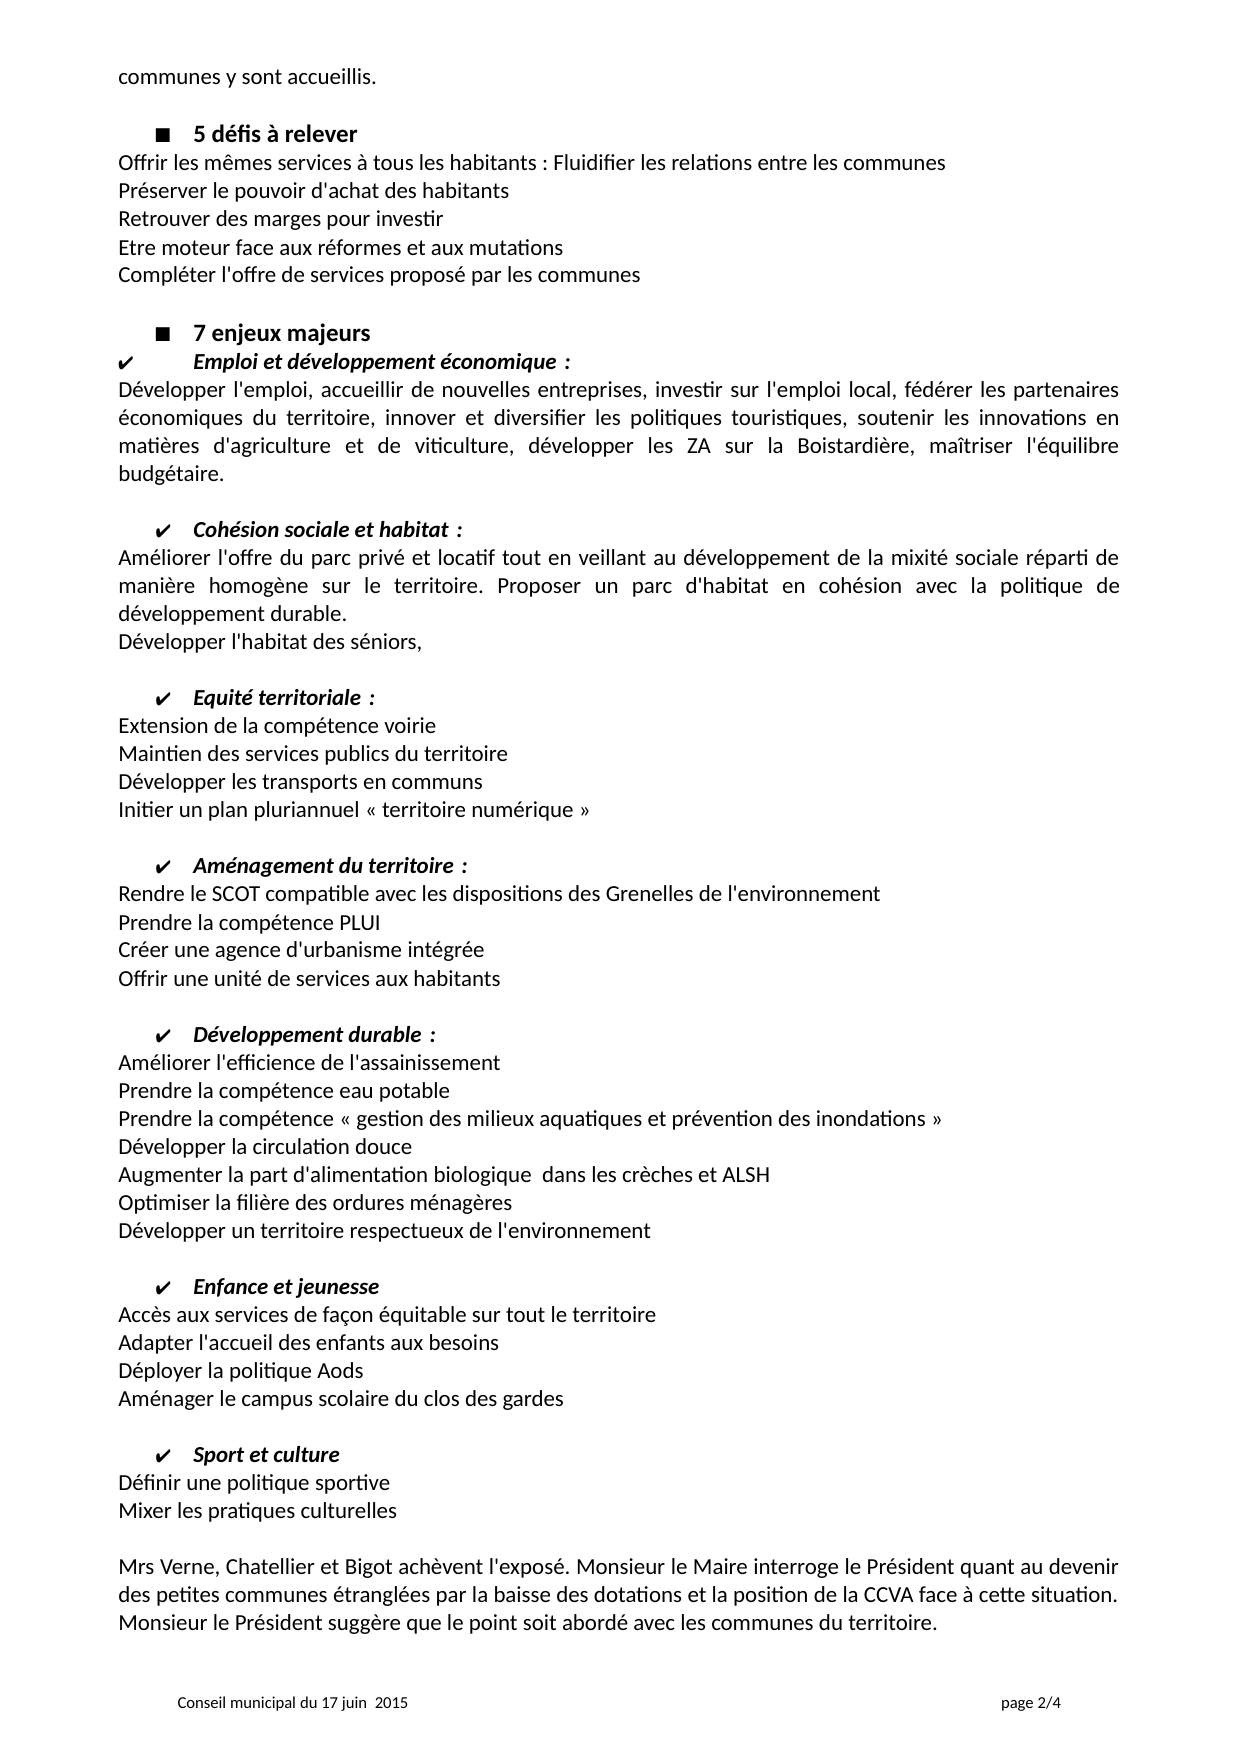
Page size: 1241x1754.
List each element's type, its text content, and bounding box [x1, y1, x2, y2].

text Prendre la compétence eau potable [118, 1076, 1120, 1104]
text Adapter l'accueil des enfants aux besoins [118, 1328, 1120, 1356]
list 5 défis à relever [156, 118, 1120, 148]
list Cohésion sociale et habitat : [156, 515, 1120, 543]
text Aménager le campus scolaire du clos des gardes [118, 1384, 1120, 1412]
list Améliorer l'offre du parc privé et locatif tout en veillant au développement de la mixité sociale réparti de manière homogène sur le territoire. Proposer un parc d'habitat en cohésion avec la politique de développement durable. [118, 543, 1120, 627]
text Etre moteur face aux réformes et aux mutations [118, 233, 1120, 261]
text Extension de la compétence voirie [118, 711, 1120, 739]
list Emploi et développement économique : [118, 347, 1120, 375]
text Prendre la compétence PLUI [118, 908, 1120, 936]
list Aménagement du territoire : [156, 852, 1120, 879]
list Sport et culture [156, 1440, 1120, 1468]
text Prendre la compétence « gestion des milieux aquatiques et prévention des inondations » [118, 1104, 1120, 1132]
text Développer un territoire respectueux de l'environnement [118, 1216, 1120, 1244]
text Définir une politique sportive [118, 1468, 1120, 1496]
text Rendre le SCOT compatible avec les dispositions des Grenelles de l'environnement [118, 879, 1120, 908]
text Déployer la politique Aods [118, 1356, 1120, 1384]
list Développer l'habitat des séniors, [118, 627, 1120, 655]
list Enfance et jeunesse [156, 1272, 1120, 1300]
text Mrs Verne, Chatellier et Bigot achèvent l'exposé. Monsieur le Maire interroge le Président quant au devenir des petites communes étranglées par la baisse des dotations et la position de la CCVA face à cette situation. Monsieur le Président suggère que le point soit abordé avec les communes du territoire. [118, 1552, 1120, 1636]
list Développement durable : [156, 1020, 1120, 1048]
text Préserver le pouvoir d'achat des habitants [118, 177, 1120, 204]
text Accès aux services de façon équitable sur tout le territoire [118, 1300, 1120, 1328]
text Mixer les pratiques culturelles [118, 1496, 1120, 1524]
list Equité territoriale : [156, 683, 1120, 711]
text Améliorer l'efficience de l'assainissement [118, 1048, 1120, 1076]
text Développer les transports en communs [118, 767, 1120, 796]
text Compléter l'offre de services proposé par les communes [118, 261, 1120, 289]
text Retrouver des marges pour investir [118, 204, 1120, 233]
text Offrir les mêmes services à tous les habitants : Fluidifier les relations entre les communes [118, 148, 1120, 177]
text Développer la circulation douce [118, 1132, 1120, 1160]
text communes y sont accueillis. [118, 62, 1120, 90]
text Maintien des services publics du territoire [118, 739, 1120, 767]
list 7 enjeux majeurs [156, 317, 1120, 347]
text Initier un plan pluriannuel « territoire numérique » [118, 796, 1120, 823]
text Créer une agence d'urbanisme intégrée [118, 936, 1120, 964]
text Développer l'emploi, accueillir de nouvelles entreprises, investir sur l'emploi local, fédérer les partenaires économiques du territoire, innover et diversifier les politiques touristiques, soutenir les innovations en matières d'agriculture et de viticulture, développer les ZA sur la Boistardière, maîtriser l'équilibre budgétaire. [118, 375, 1120, 487]
text Optimiser la filière des ordures ménagères [118, 1188, 1120, 1216]
text Augmenter la part d'alimentation biologique dans les crèches et ALSH [118, 1160, 1120, 1188]
text Offrir une unité de services aux habitants [118, 964, 1120, 992]
